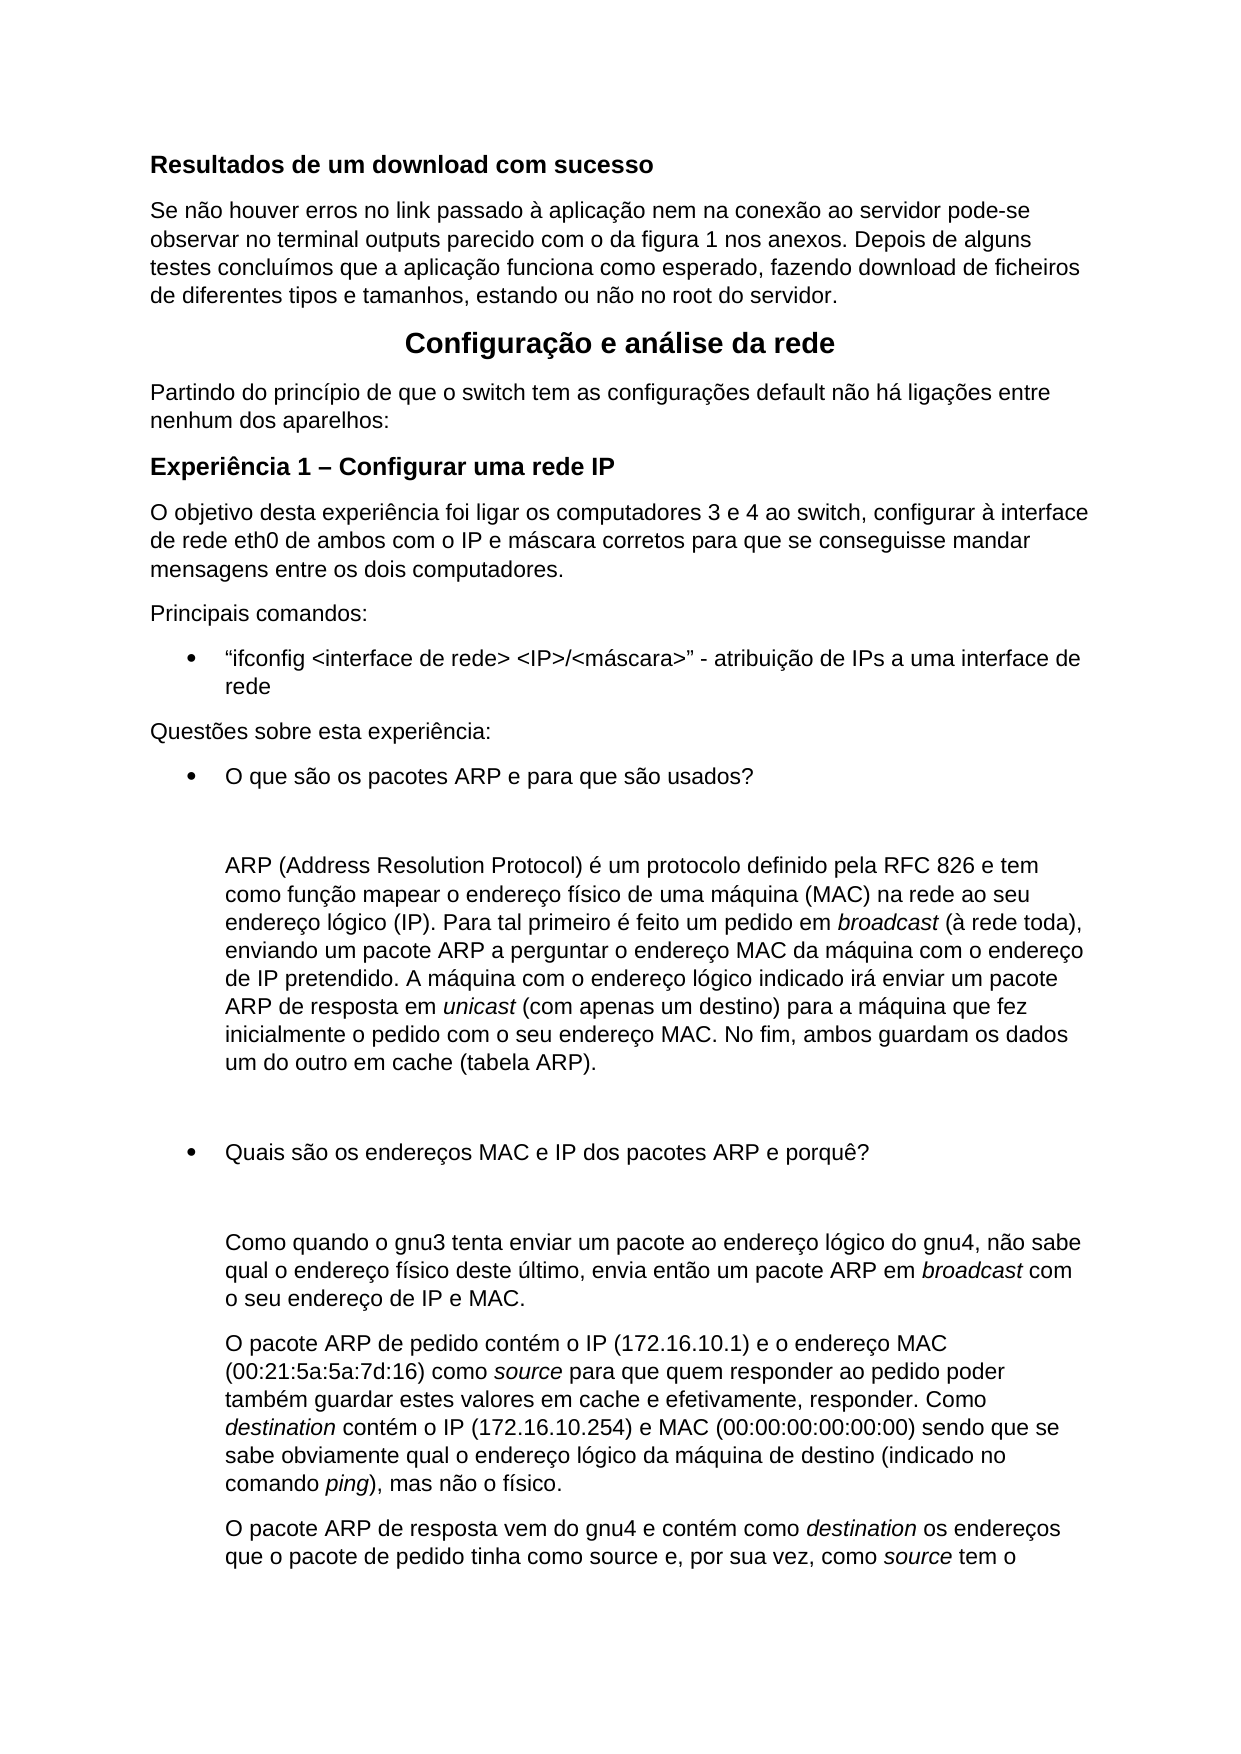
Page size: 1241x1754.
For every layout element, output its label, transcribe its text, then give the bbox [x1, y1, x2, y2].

text Se não houver erros no link passado à aplicação nem na conexão ao servidor pode-se observar no terminal outputs parecido com o da figura 1 nos anexos. Depois de alguns testes concluímos que a aplicação funciona como esperado, fazendo download de ficheiros de diferentes tipos e tamanhos, estando ou não no root do servidor. [150, 197, 1090, 308]
list Quais são os endereços MAC e IP dos pacotes ARP e porquê? [187, 1139, 1090, 1165]
text Resultados de um download com sucesso [150, 150, 1090, 179]
text Questões sobre esta experiência: [150, 718, 1090, 744]
text Experiência 1 – Configurar uma rede IP [150, 452, 1090, 481]
text Configuração e análise da rede [150, 327, 1090, 360]
list Como quando o gnu3 tenta enviar um pacote ao endereço lógico do gnu4, não sabe qual o endereço físico deste último, envia então um pacote ARP em broadcast com o seu endereço de IP e MAC. [225, 1228, 1090, 1311]
list O que são os pacotes ARP e para que são usados? [187, 763, 1090, 789]
text O objetivo desta experiência foi ligar os computadores 3 e 4 ao switch, configurar à interface de rede eth0 de ambos com o IP e máscara corretos para que se conseguisse mandar mensagens entre os dois computadores. [150, 499, 1090, 582]
text Partindo do princípio de que o switch tem as configurações default não há ligações entre nenhum dos aparelhos: [150, 379, 1090, 433]
text Principais comandos: [150, 600, 1090, 627]
list “ifconfig <interface de rede> <IP>/<máscara>” - atribuição de IPs a uma interface de rede [187, 645, 1090, 700]
list O pacote ARP de resposta vem do gnu4 e contém como destination os endereços que o pacote de pedido tinha como source e, por sua vez, como source tem o [225, 1515, 1090, 1569]
list ARP (Address Resolution Protocol) é um protocolo definido pela RFC 826 e tem como função mapear o endereço físico de uma máquina (MAC) na rede ao seu endereço lógico (IP). Para tal primeiro é feito um pedido em broadcast (à rede toda), enviando um pacote ARP a perguntar o endereço MAC da máquina com o endereço de IP pretendido. A máquina com o endereço lógico indicado irá enviar um pacote ARP de resposta em unicast (com apenas um destino) para a máquina que fez inicialmente o pedido com o seu endereço MAC. No fim, ambos guardam os dados um do outro em cache (tabela ARP). [225, 852, 1090, 1076]
list O pacote ARP de pedido contém o IP (172.16.10.1) e o endereço MAC (00:21:5a:5a:7d:16) como source para que quem responder ao pedido poder também guardar estes valores em cache e efetivamente, responder. Como destination contém o IP (172.16.10.254) e MAC (00:00:00:00:00:00) sendo que se sabe obviamente qual o endereço lógico da máquina de destino (indicado no comando ping), mas não o físico. [225, 1329, 1090, 1497]
